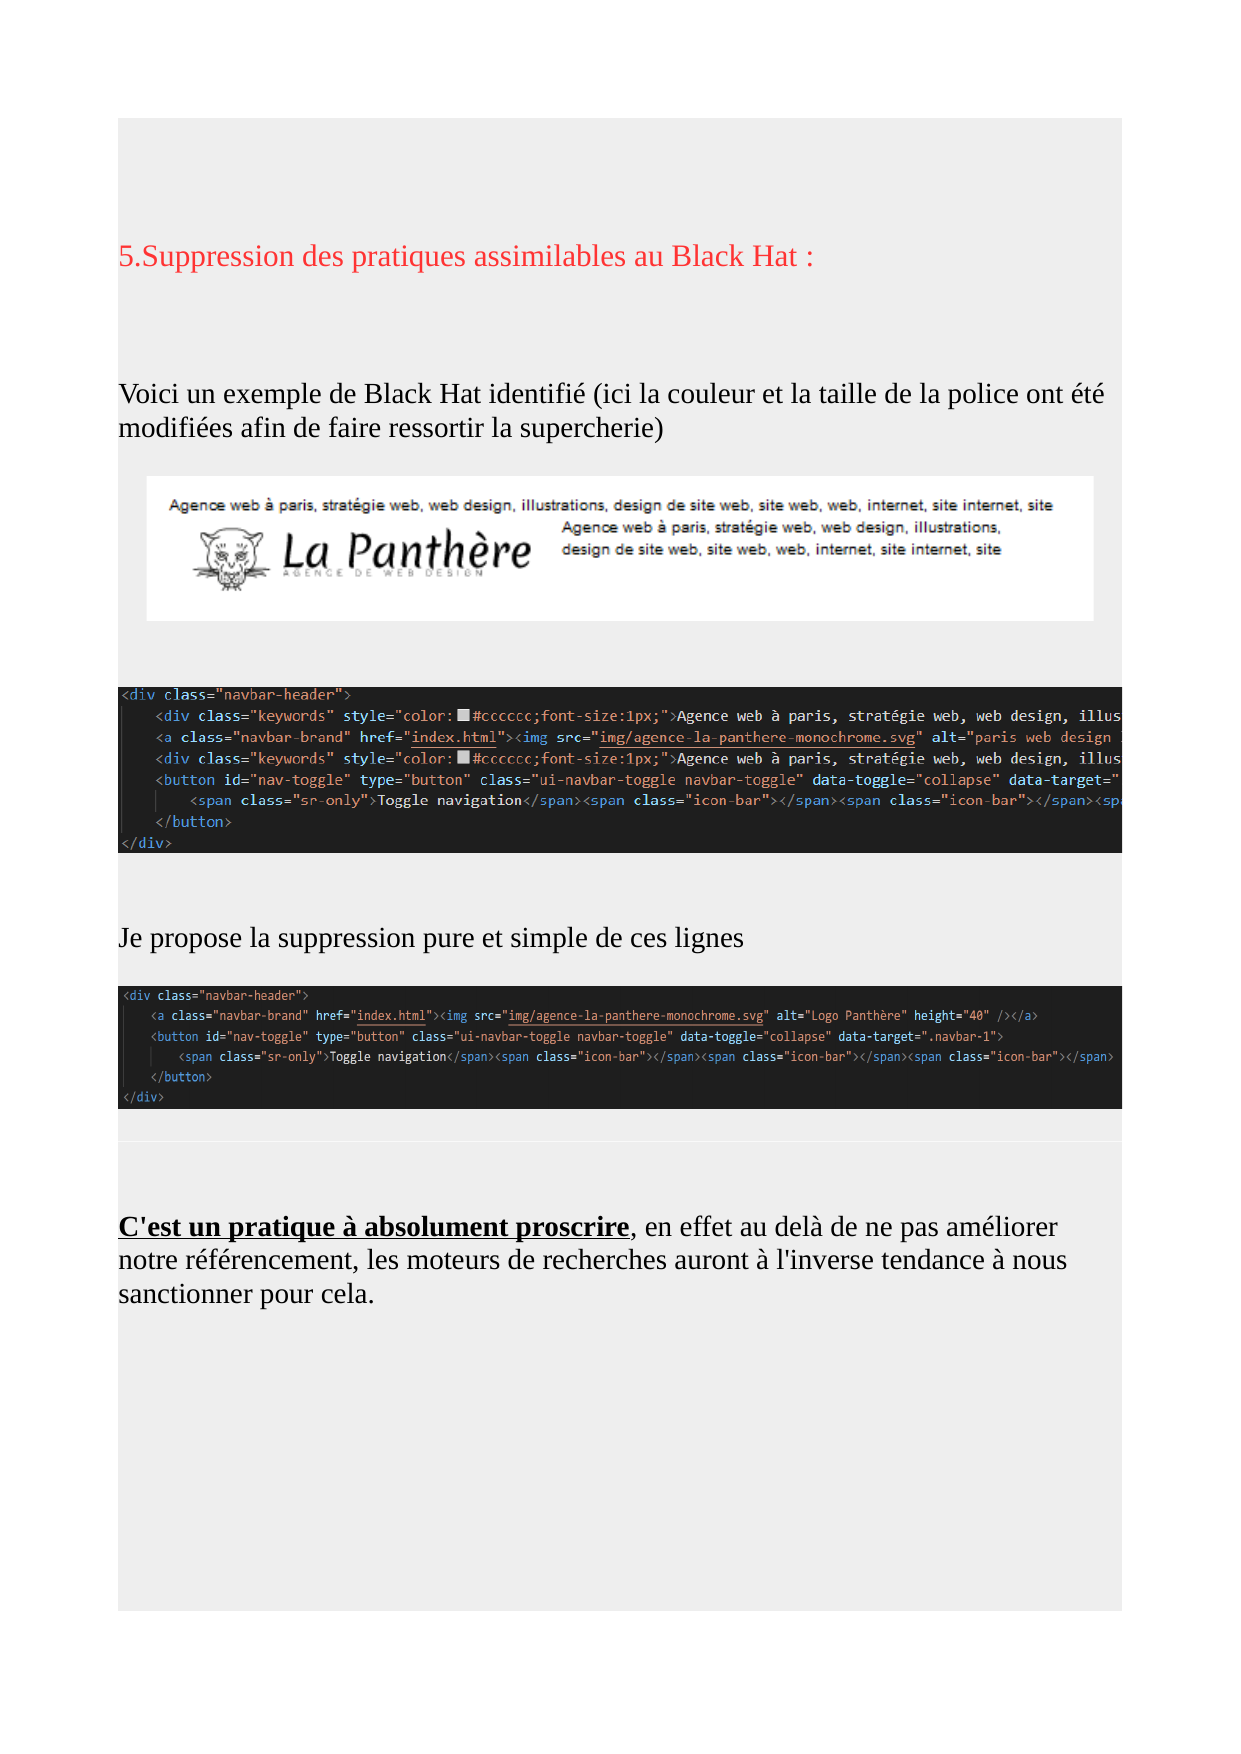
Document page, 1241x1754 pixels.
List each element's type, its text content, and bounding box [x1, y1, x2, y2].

text 5.Suppression des pratiques assimilables au Black Hat : [118, 237, 1122, 273]
text Voici un exemple de Black Hat identifié (ici la couleur et la taille de la police ont été modifiées afin de faire ressortir la supercherie) [118, 376, 1122, 443]
picture [146, 476, 1094, 621]
text C'est un pratique à absolument proscrire, en effet au delà de ne pas améliorer notre référencement, les moteurs de recherches auront à l'inverse tendance à nous sanctionner pour cela. [118, 1209, 1122, 1309]
picture [118, 687, 1123, 853]
text Je propose la suppression pure et simple de ces lignes [118, 920, 1122, 953]
picture [118, 986, 1123, 1109]
